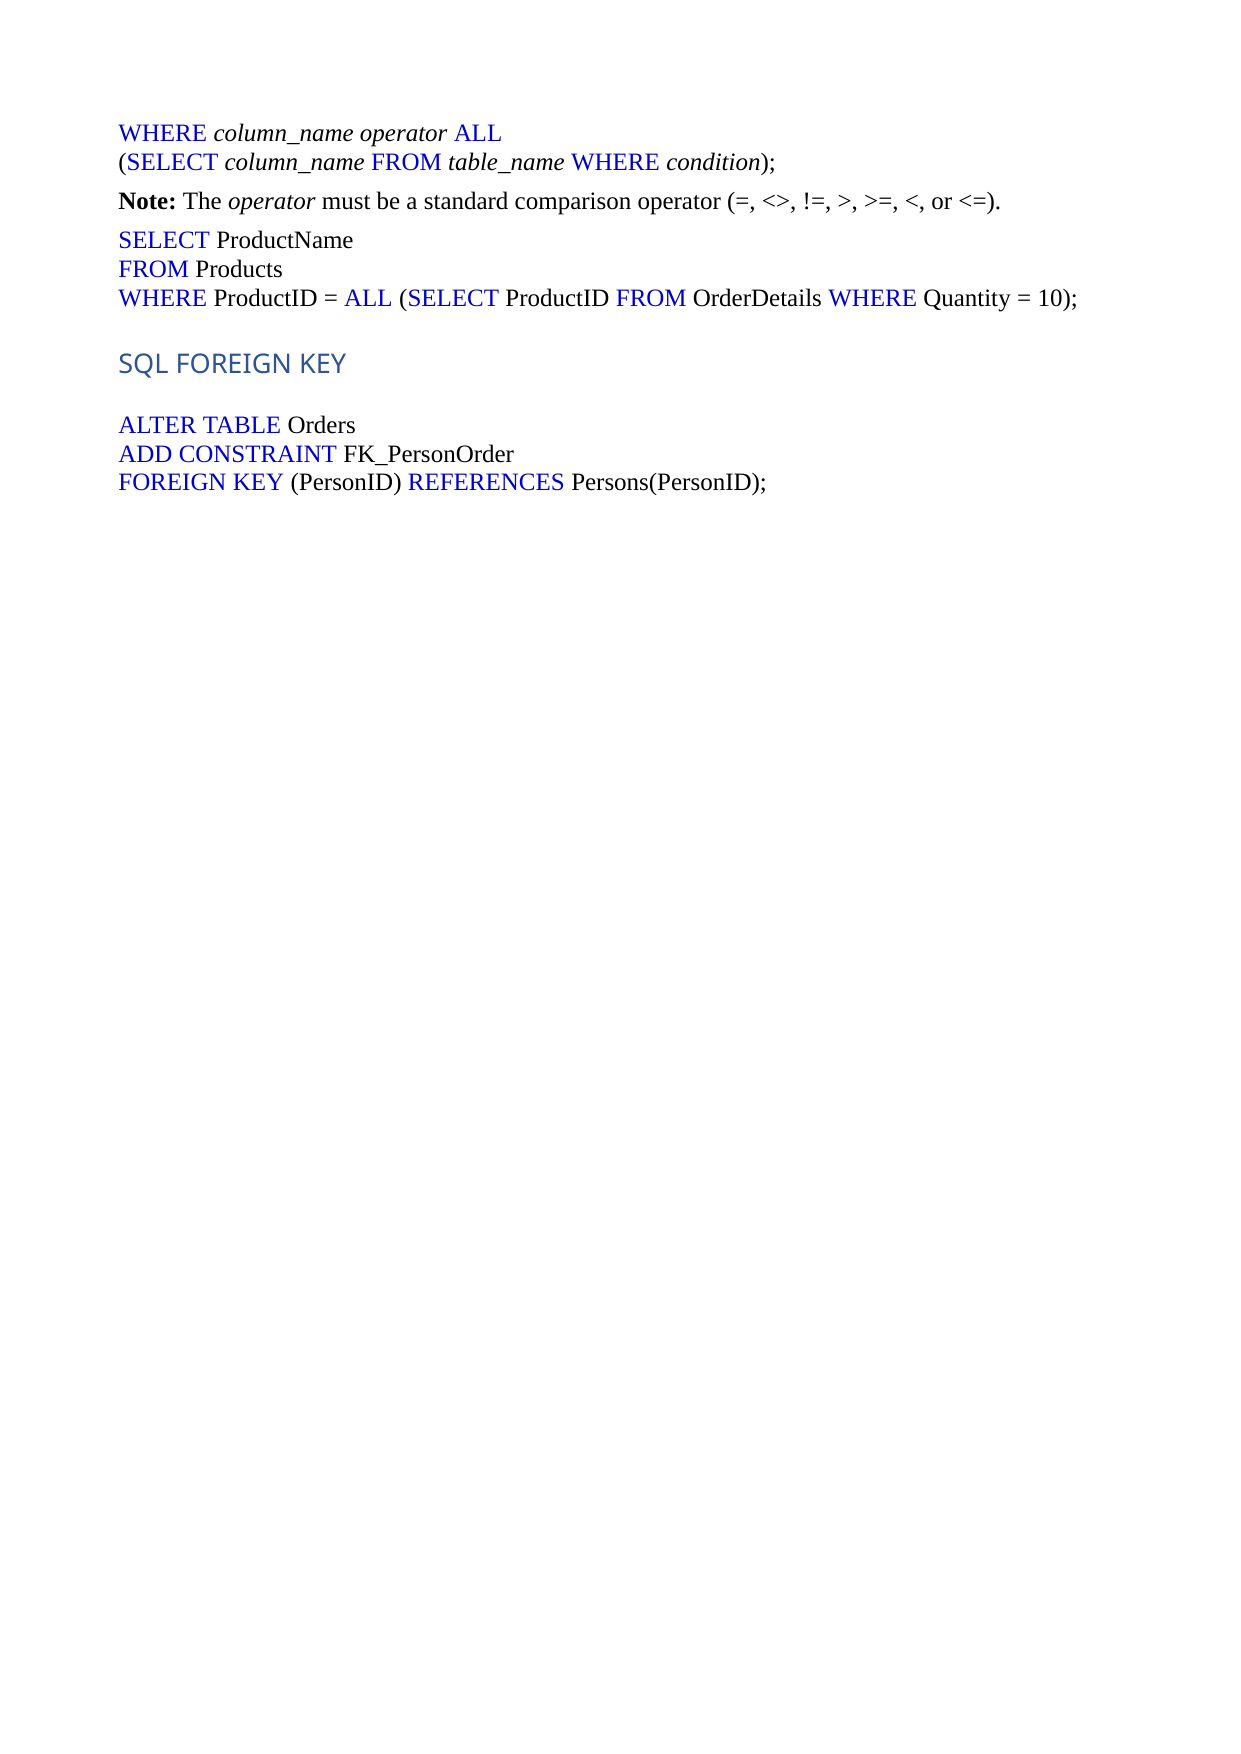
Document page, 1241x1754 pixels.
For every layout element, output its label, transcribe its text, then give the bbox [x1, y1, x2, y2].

text Note: The operator must be a standard comparison operator (=, <>, !=, >, >=, <, or <=). [118, 186, 1122, 215]
text SELECT ProductName FROM Products WHERE ProductID = ALL (SELECT ProductID FROM OrderDetails WHERE Quantity = 10); [118, 225, 1122, 311]
text ALTER TABLE Orders ADD CONSTRAINT FK_PersonOrder FOREIGN KEY (PersonID) REFERENCES Persons(PersonID); [118, 410, 1122, 496]
text WHERE column_name operator ALL (SELECT column_name FROM table_name WHERE condition); [118, 118, 1122, 176]
subtitle SQL FOREIGN KEY [118, 344, 1122, 381]
